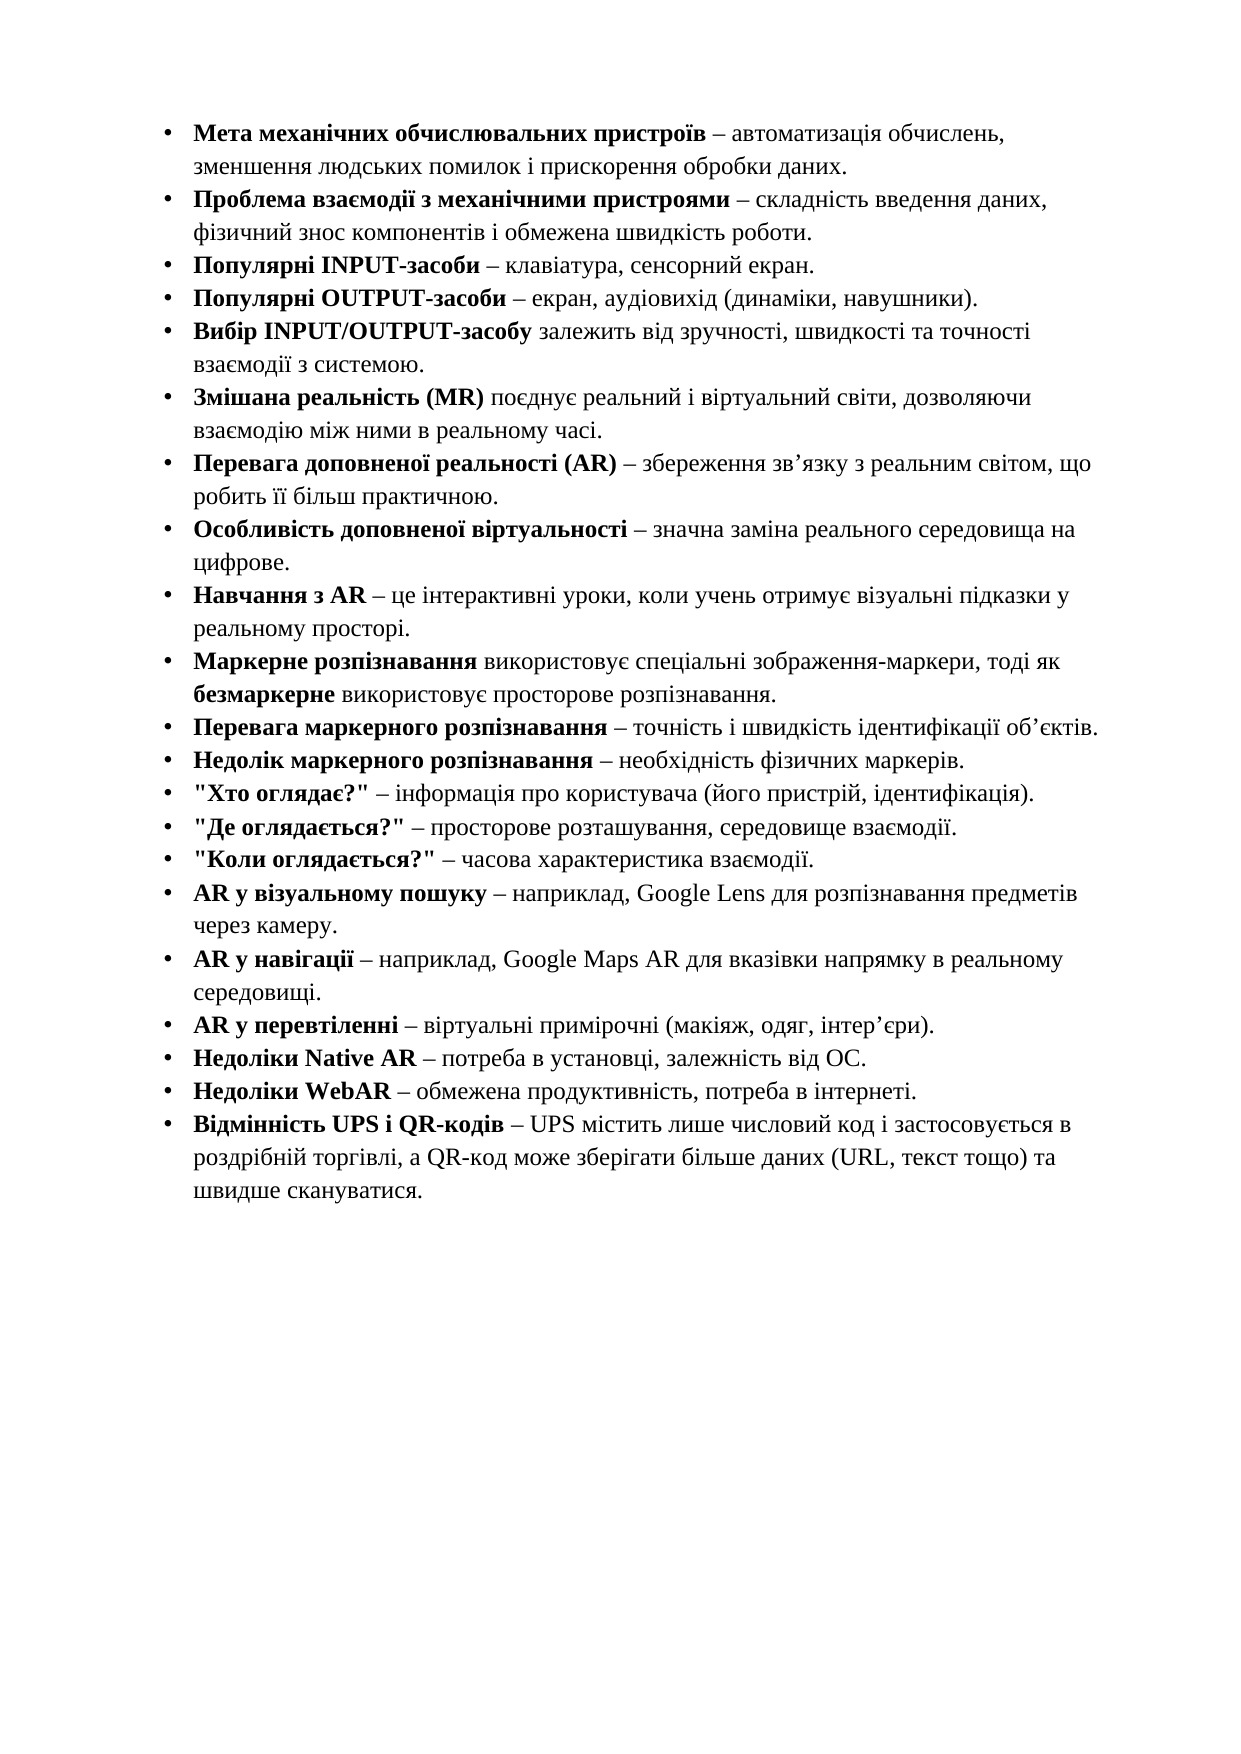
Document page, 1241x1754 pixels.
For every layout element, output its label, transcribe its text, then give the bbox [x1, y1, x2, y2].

list Недоліки Native AR – потреба в установці, залежність від ОС. [164, 1043, 1122, 1071]
list Перевага маркерного розпізнавання – точність і швидкість ідентифікації об’єктів. [164, 712, 1122, 741]
list Маркерне розпізнавання використовує спеціальні зображення-маркери, тоді як безмаркерне використовує просторове розпізнавання. [164, 646, 1122, 708]
list Мета механічних обчислювальних пристроїв – автоматизація обчислень, зменшення людських помилок і прискорення обробки даних. [164, 118, 1122, 180]
list "Коли оглядається?" – часова характеристика взаємодії. [164, 844, 1122, 873]
list Недоліки WebAR – обмежена продуктивність, потреба в інтернеті. [164, 1076, 1122, 1104]
list "Хто оглядає?" – інформація про користувача (його пристрій, ідентифікація). [164, 778, 1122, 807]
list "Де оглядається?" – просторове розташування, середовище взаємодії. [164, 812, 1122, 840]
list Відмінність UPS і QR-кодів – UPS містить лише числовий код і застосовується в роздрібній торгівлі, а QR-код може зберігати більше даних (URL, текст тощо) та швидше скануватися. [164, 1109, 1122, 1203]
list Вибір INPUT/OUTPUT-засобу залежить від зручності, швидкості та точності взаємодії з системою. [164, 316, 1122, 378]
list Змішана реальність (MR) поєднує реальний і віртуальний світи, дозволяючи взаємодію між ними в реальному часі. [164, 382, 1122, 444]
list Особливість доповненої віртуальності – значна заміна реального середовища на цифрове. [164, 514, 1122, 576]
list AR у перевтіленні – віртуальні примірочні (макіяж, одяг, інтер’єри). [164, 1010, 1122, 1038]
list AR у навігації – наприклад, Google Maps AR для вказівки напрямку в реальному середовищі. [164, 944, 1122, 1005]
list AR у візуальному пошуку – наприклад, Google Lens для розпізнавання предметів через камеру. [164, 878, 1122, 939]
list Проблема взаємодії з механічними пристроями – складність введення даних, фізичний знос компонентів і обмежена швидкість роботи. [164, 184, 1122, 246]
list Перевага доповненої реальності (AR) – збереження зв’язку з реальним світом, що робить її більш практичною. [164, 448, 1122, 510]
list Навчання з AR – це інтерактивні уроки, коли учень отримує візуальні підказки у реальному просторі. [164, 580, 1122, 642]
list Популярні OUTPUT-засоби – екран, аудіовихід (динаміки, навушники). [164, 283, 1122, 312]
list Недолік маркерного розпізнавання – необхідність фізичних маркерів. [164, 746, 1122, 774]
list Популярні INPUT-засоби – клавіатура, сенсорний екран. [164, 250, 1122, 279]
